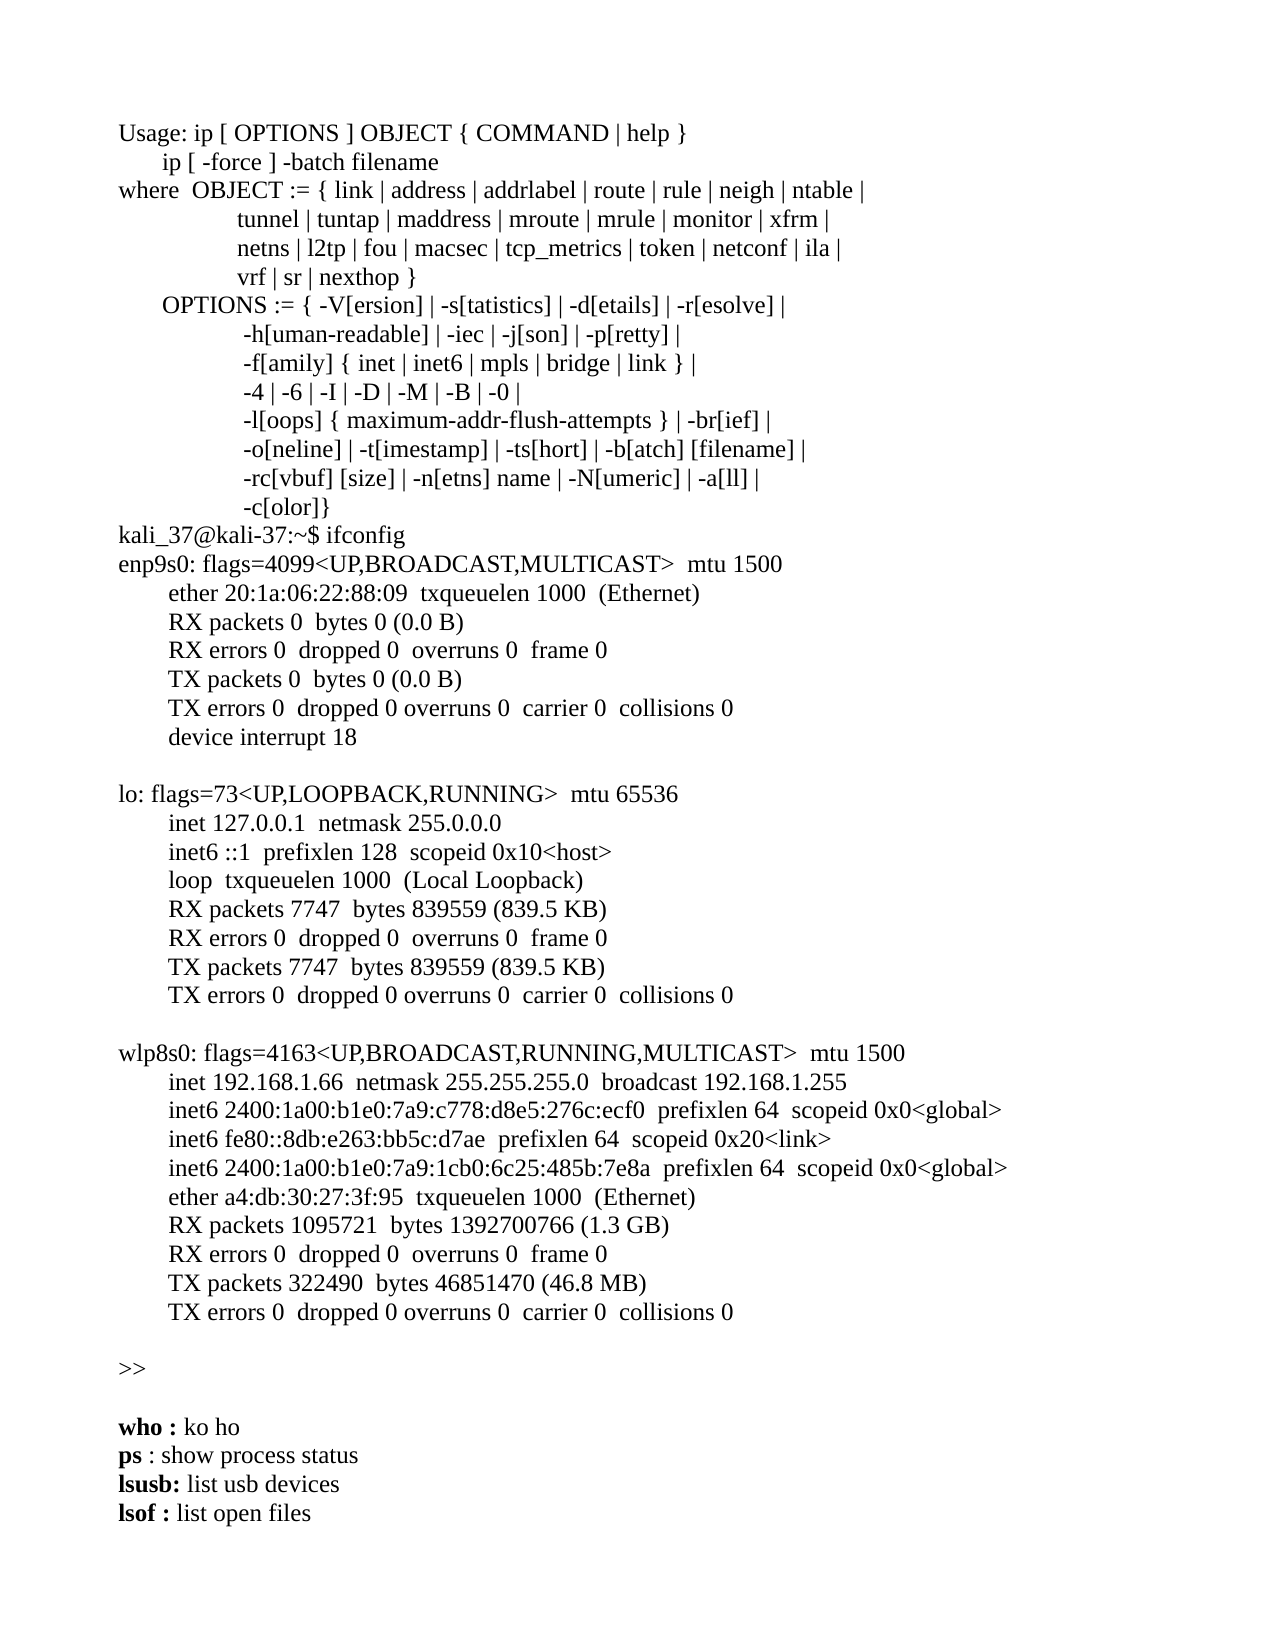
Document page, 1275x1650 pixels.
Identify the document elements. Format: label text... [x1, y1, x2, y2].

text kali_37@kali-37:~$ ifconfig [118, 521, 1157, 549]
text Usage: ip [ OPTIONS ] OBJECT { COMMAND | help } [118, 118, 1157, 147]
text TX errors 0 dropped 0 overruns 0 carrier 0 collisions 0 [118, 1297, 1157, 1326]
text -f[amily] { inet | inet6 | mpls | bridge | link } | [118, 348, 1157, 377]
text RX errors 0 dropped 0 overruns 0 frame 0 [118, 923, 1157, 952]
text RX packets 7747 bytes 839559 (839.5 KB) [118, 894, 1157, 923]
text TX packets 0 bytes 0 (0.0 B) [118, 664, 1157, 693]
text TX errors 0 dropped 0 overruns 0 carrier 0 collisions 0 [118, 693, 1157, 722]
text device interrupt 18 [118, 722, 1157, 751]
text vrf | sr | nexthop } [118, 262, 1157, 291]
text inet6 ::1 prefixlen 128 scopeid 0x10<host> [118, 837, 1157, 866]
text loop txqueuelen 1000 (Local Loopback) [118, 866, 1157, 894]
text -l[oops] { maximum-addr-flush-attempts } | -br[ief] | [118, 406, 1157, 434]
text inet6 fe80::8db:e263:bb5c:d7ae prefixlen 64 scopeid 0x20<link> [118, 1124, 1157, 1153]
text TX errors 0 dropped 0 overruns 0 carrier 0 collisions 0 [118, 981, 1157, 1009]
text ip [ -force ] -batch filename [118, 147, 1157, 176]
text ether 20:1a:06:22:88:09 txqueuelen 1000 (Ethernet) [118, 578, 1157, 607]
text who : ko ho [118, 1412, 1157, 1441]
text ether a4:db:30:27:3f:95 txqueuelen 1000 (Ethernet) [118, 1182, 1157, 1211]
text RX errors 0 dropped 0 overruns 0 frame 0 [118, 1239, 1157, 1268]
text OPTIONS := { -V[ersion] | -s[tatistics] | -d[etails] | -r[esolve] | [118, 291, 1157, 319]
text inet 127.0.0.1 netmask 255.0.0.0 [118, 808, 1157, 837]
text enp9s0: flags=4099<UP,BROADCAST,MULTICAST> mtu 1500 [118, 549, 1157, 578]
text lo: flags=73<UP,LOOPBACK,RUNNING> mtu 65536 [118, 779, 1157, 808]
text -c[olor]} [118, 492, 1157, 521]
text where OBJECT := { link | address | addrlabel | route | rule | neigh | ntable | [118, 176, 1157, 204]
text -rc[vbuf] [size] | -n[etns] name | -N[umeric] | -a[ll] | [118, 463, 1157, 492]
text -h[uman-readable] | -iec | -j[son] | -p[retty] | [118, 319, 1157, 348]
text inet 192.168.1.66 netmask 255.255.255.0 broadcast 192.168.1.255 [118, 1067, 1157, 1096]
text lsusb: list usb devices [118, 1469, 1157, 1498]
text wlp8s0: flags=4163<UP,BROADCAST,RUNNING,MULTICAST> mtu 1500 [118, 1038, 1157, 1067]
text RX packets 0 bytes 0 (0.0 B) [118, 607, 1157, 636]
text >> [118, 1354, 1157, 1383]
text TX packets 322490 bytes 46851470 (46.8 MB) [118, 1268, 1157, 1297]
text netns | l2tp | fou | macsec | tcp_metrics | token | netconf | ila | [118, 233, 1157, 262]
text -o[neline] | -t[imestamp] | -ts[hort] | -b[atch] [filename] | [118, 434, 1157, 463]
text TX packets 7747 bytes 839559 (839.5 KB) [118, 952, 1157, 981]
text RX packets 1095721 bytes 1392700766 (1.3 GB) [118, 1211, 1157, 1239]
text inet6 2400:1a00:b1e0:7a9:c778:d8e5:276c:ecf0 prefixlen 64 scopeid 0x0<global> [118, 1096, 1157, 1124]
text tunnel | tuntap | maddress | mroute | mrule | monitor | xfrm | [118, 204, 1157, 233]
text -4 | -6 | -I | -D | -M | -B | -0 | [118, 377, 1157, 406]
text inet6 2400:1a00:b1e0:7a9:1cb0:6c25:485b:7e8a prefixlen 64 scopeid 0x0<global> [118, 1153, 1157, 1182]
text lsof : list open files [118, 1498, 1157, 1527]
text RX errors 0 dropped 0 overruns 0 frame 0 [118, 636, 1157, 664]
text ps : show process status [118, 1441, 1157, 1469]
